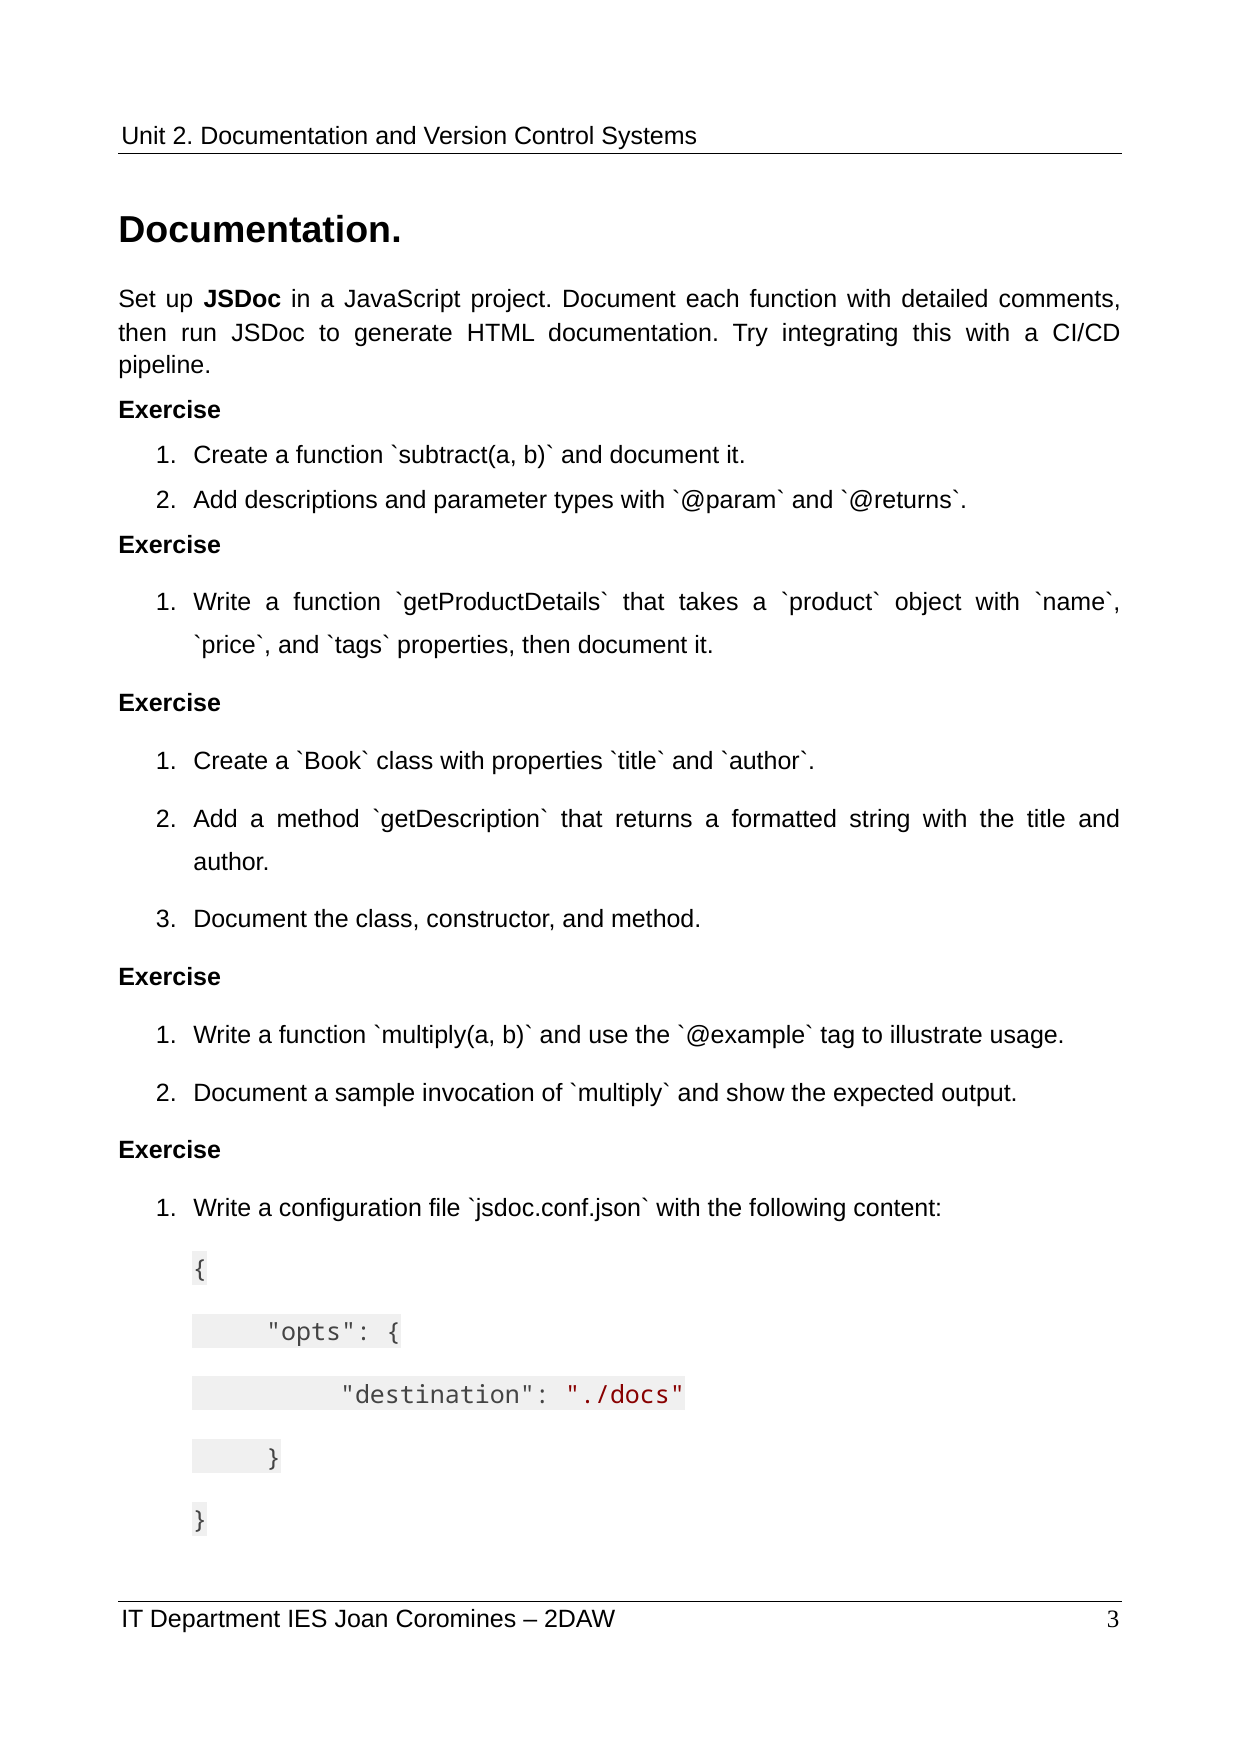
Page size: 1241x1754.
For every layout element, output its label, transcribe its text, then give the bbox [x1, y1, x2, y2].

text Exercise [118, 1135, 1122, 1164]
text Set up JSDoc in a JavaScript project. Document each function with detailed comments, then run JSDoc to generate HTML documentation. Try integrating this with a CI/CD pipeline. [118, 284, 1122, 379]
text { [192, 1251, 1122, 1285]
text Exercise [118, 395, 1122, 424]
list Write a function `multiply(a, b)` and use the `@example` tag to illustrate usage. [156, 1020, 1122, 1049]
list Add a method `getDescription` that returns a formatted string with the title and author. [156, 804, 1122, 876]
text Exercise [118, 962, 1122, 991]
text Exercise [118, 530, 1122, 558]
list Create a `Book` class with properties `title` and `author`. [156, 746, 1122, 775]
list Write a configuration file `jsdoc.conf.json` with the following content: [156, 1193, 1122, 1222]
list Add descriptions and parameter types with `@param` and `@returns`. [156, 485, 1122, 514]
text } [192, 1502, 1122, 1536]
list Document the class, constructor, and method. [156, 904, 1122, 933]
list Document a sample invocation of `multiply` and show the expected output. [156, 1078, 1122, 1106]
text } [192, 1439, 1122, 1473]
list Write a function `getProductDetails` that takes a `product` object with `name`, `price`, and `tags` properties, then document it. [156, 587, 1122, 659]
list Create a function `subtract(a, b)` and document it. [156, 440, 1122, 469]
text Exercise [118, 688, 1122, 717]
text "opts": { [192, 1313, 1122, 1348]
text "destination": "./docs" [192, 1376, 1122, 1410]
subtitle Documentation. [118, 207, 1122, 250]
